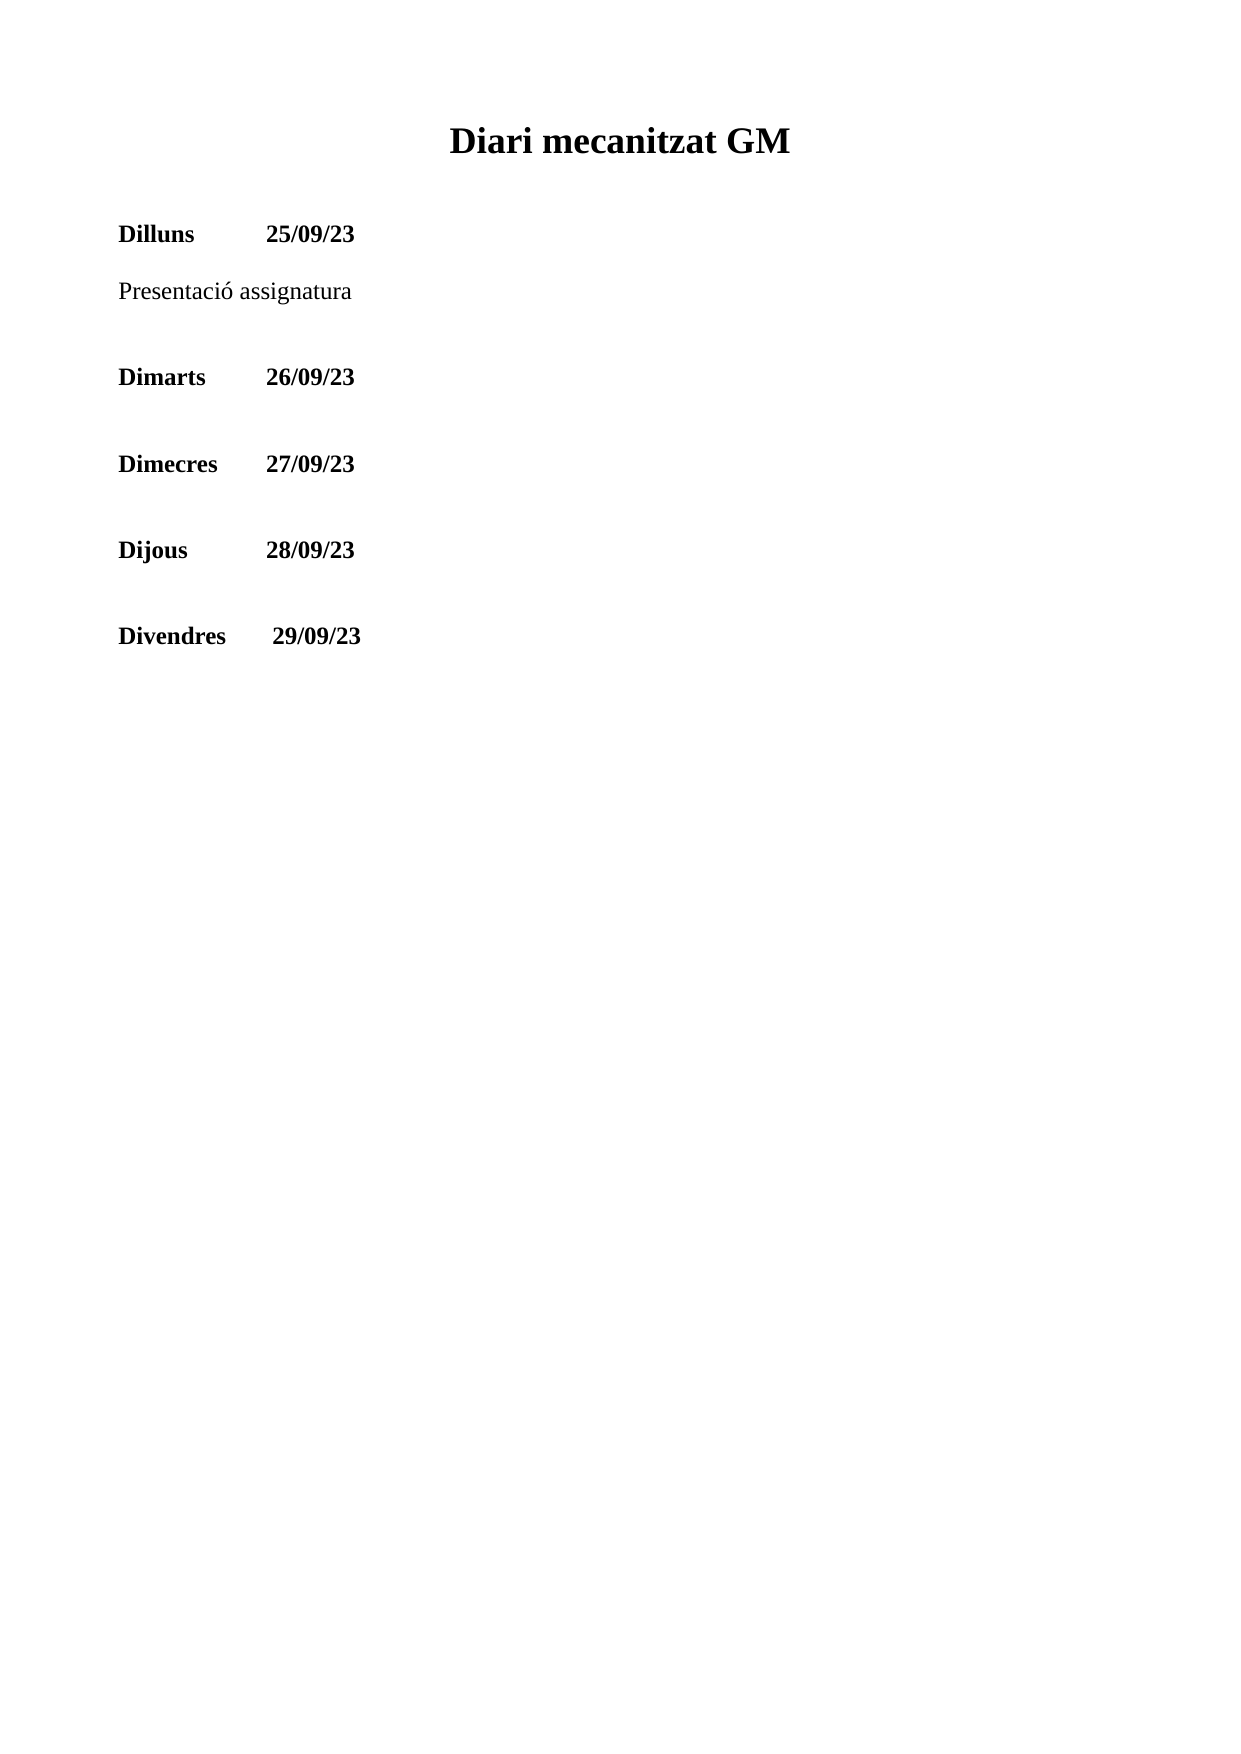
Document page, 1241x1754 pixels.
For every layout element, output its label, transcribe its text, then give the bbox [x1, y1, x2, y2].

text Diari mecanitzat GM [118, 118, 1122, 161]
text Dilluns 25/09/23 [118, 219, 1122, 247]
text Dimecres 27/09/23 [118, 449, 1122, 477]
text Divendres 29/09/23 [118, 621, 1122, 650]
text Presentació assignatura [118, 276, 1122, 305]
text Dimarts 26/09/23 [118, 362, 1122, 391]
text Dijous 28/09/23 [118, 535, 1122, 564]
